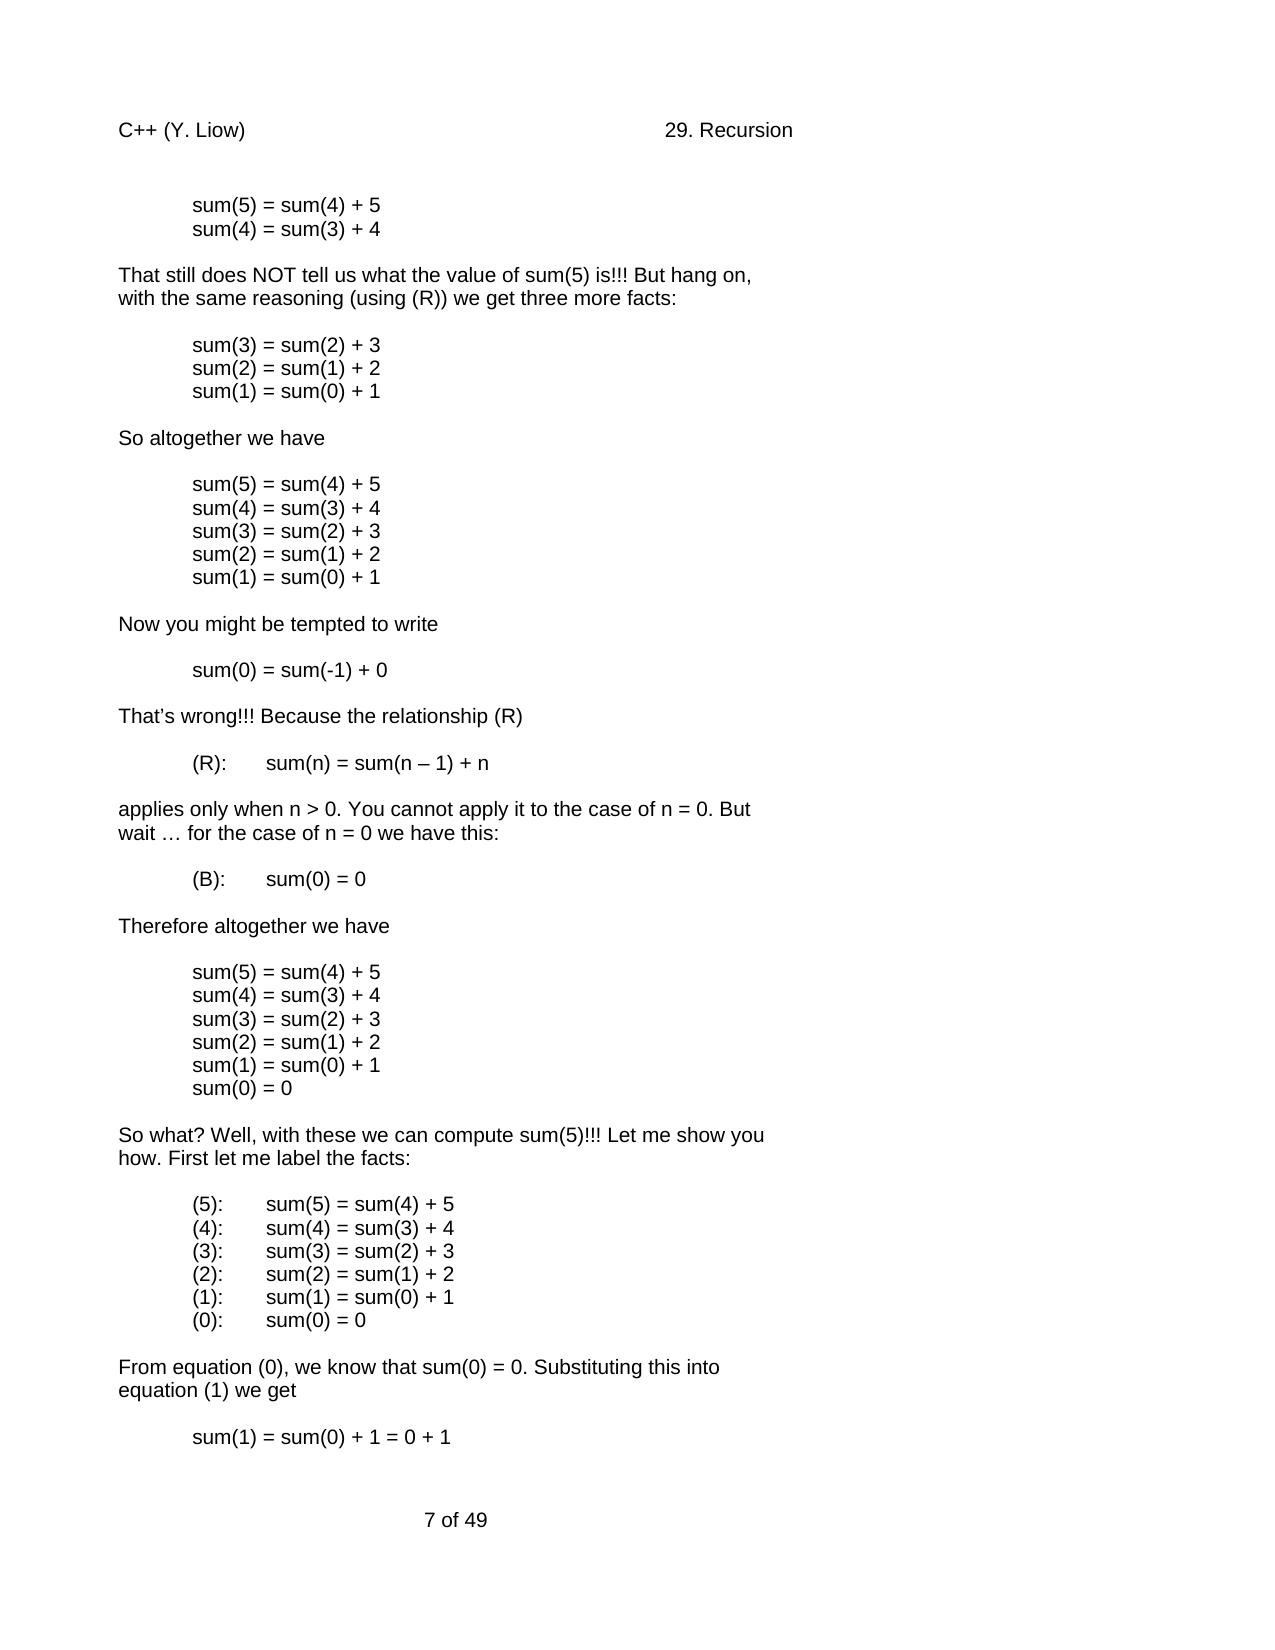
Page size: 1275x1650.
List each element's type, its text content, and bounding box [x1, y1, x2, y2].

text That’s wrong!!! Because the relationship (R) [118, 705, 793, 728]
text sum(4) = sum(3) + 4 [118, 217, 793, 241]
text (1): sum(1) = sum(0) + 1 [118, 1286, 793, 1309]
text Now you might be tempted to write [118, 612, 793, 635]
text sum(4) = sum(3) + 4 [118, 984, 793, 1007]
text (3): sum(3) = sum(2) + 3 [118, 1239, 793, 1263]
text (2): sum(2) = sum(1) + 2 [118, 1263, 793, 1286]
text sum(5) = sum(4) + 5 [118, 194, 793, 217]
text sum(5) = sum(4) + 5 [118, 961, 793, 984]
text sum(3) = sum(2) + 3 [118, 1007, 793, 1030]
text Therefore altogether we have [118, 914, 793, 937]
text sum(4) = sum(3) + 4 [118, 496, 793, 519]
text sum(5) = sum(4) + 5 [118, 473, 793, 496]
text sum(2) = sum(1) + 2 [118, 1030, 793, 1053]
text That still does NOT tell us what the value of sum(5) is!!! But hang on, with the same reasoning (using (R)) we get three more facts: [118, 264, 793, 310]
text (5): sum(5) = sum(4) + 5 [118, 1193, 793, 1216]
text (B): sum(0) = 0 [118, 868, 793, 914]
text sum(3) = sum(2) + 3 [118, 519, 793, 542]
text (0): sum(0) = 0 [118, 1309, 793, 1332]
text sum(2) = sum(1) + 2 [118, 542, 793, 566]
text sum(1) = sum(0) + 1 = 0 + 1 [118, 1425, 793, 1448]
text (R): sum(n) = sum(n – 1) + n [118, 752, 793, 775]
text So what? Well, with these we can compute sum(5)!!! Let me show you how. First let me label the facts: [118, 1123, 793, 1170]
text sum(2) = sum(1) + 2 [118, 357, 793, 380]
text From equation (0), we know that sum(0) = 0. Substituting this into equation (1) we get [118, 1356, 793, 1402]
text sum(0) = sum(-1) + 0 [118, 659, 793, 705]
text applies only when n > 0. You cannot apply it to the case of n = 0. But wait … for the case of n = 0 we have this: [118, 798, 793, 844]
text sum(1) = sum(0) + 1 [118, 380, 793, 403]
text sum(1) = sum(0) + 1 [118, 566, 793, 589]
text (4): sum(4) = sum(3) + 4 [118, 1216, 793, 1239]
text So altogether we have [118, 426, 793, 449]
text sum(0) = 0 [118, 1077, 793, 1100]
text sum(1) = sum(0) + 1 [118, 1053, 793, 1077]
text sum(3) = sum(2) + 3 [118, 333, 793, 357]
